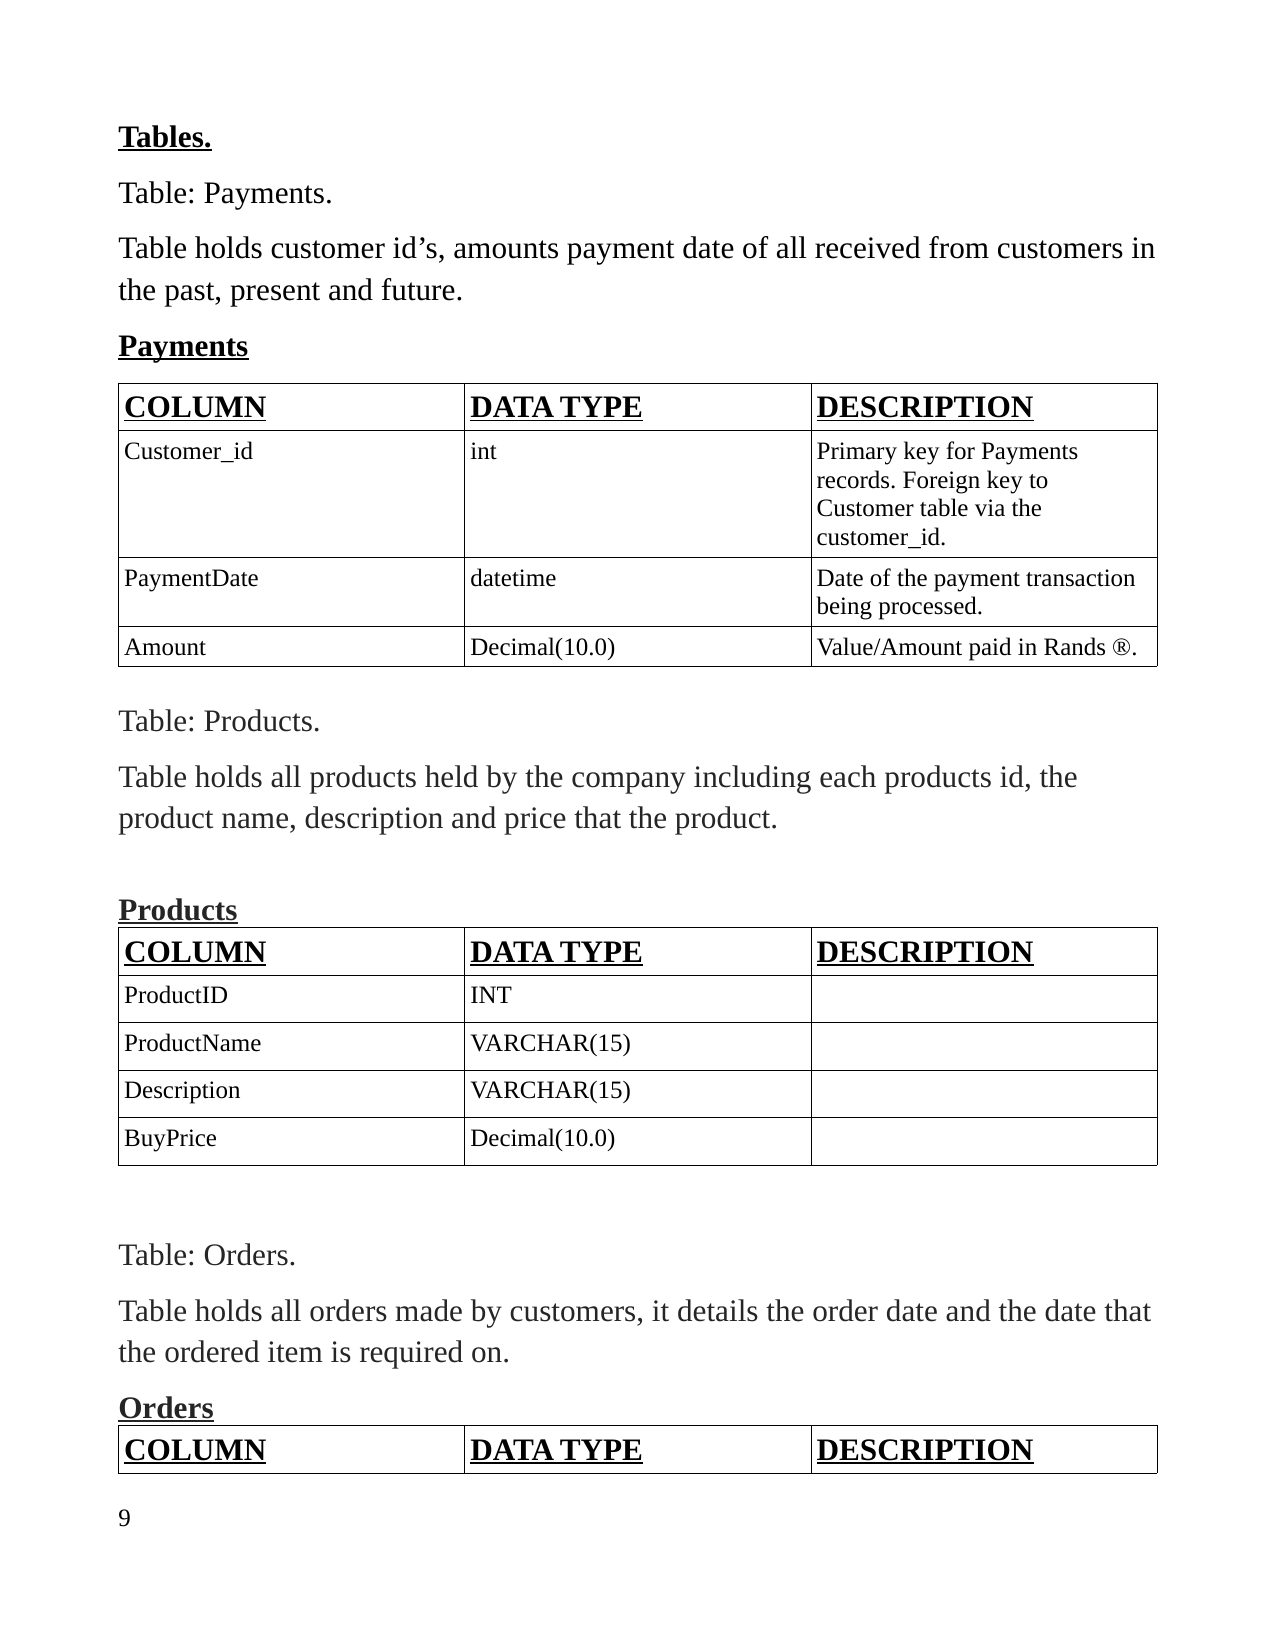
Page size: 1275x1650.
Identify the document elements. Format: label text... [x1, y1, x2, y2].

table_header COLUMN [119, 928, 464, 974]
table_cell Decimal(10.0) [465, 627, 811, 666]
table_cell PaymentDate [119, 558, 464, 626]
text Table holds all products held by the company including each products id, the product name, description and price that the product. [118, 758, 1157, 835]
table_header COLUMN [119, 1426, 464, 1473]
table_cell [812, 1023, 1157, 1069]
text Tables. [118, 118, 1157, 154]
table_cell Customer_id [119, 431, 464, 557]
table_header COLUMN [119, 384, 464, 430]
text Table: Products. [118, 702, 1157, 738]
table_header DATA TYPE [465, 384, 811, 430]
table_cell ProductID [119, 976, 464, 1022]
table_cell int [465, 431, 811, 557]
table_cell datetime [465, 558, 811, 626]
table_cell ProductName [119, 1023, 464, 1069]
text Payments [118, 327, 1157, 363]
table_cell Description [119, 1071, 464, 1117]
table_cell [812, 976, 1157, 1022]
table_cell Amount [119, 627, 464, 666]
table_cell Value/Amount paid in Rands ®. [812, 627, 1157, 666]
table_header DESCRIPTION [812, 384, 1157, 430]
text Table holds all orders made by customers, it details the order date and the date that the ordered item is required on. [118, 1292, 1157, 1369]
text Table holds customer id’s, amounts payment date of all received from customers in the past, present and future. [118, 230, 1157, 307]
text Table: Payments. [118, 174, 1157, 210]
table_cell [812, 1118, 1157, 1164]
table_cell VARCHAR(15) [465, 1023, 811, 1069]
table_cell [812, 1071, 1157, 1117]
table_header DESCRIPTION [812, 928, 1157, 974]
table_cell Decimal(10.0) [465, 1118, 811, 1164]
text Products [118, 891, 1157, 927]
table_cell Date of the payment transaction being processed. [812, 558, 1157, 626]
table_cell BuyPrice [119, 1118, 464, 1164]
text Table: Orders. [118, 1236, 1157, 1272]
table_cell Primary key for Payments records. Foreign key to Customer table via the customer_id. [812, 431, 1157, 557]
table_header DATA TYPE [465, 1426, 811, 1473]
table_header DATA TYPE [465, 928, 811, 974]
table_cell INT [465, 976, 811, 1022]
text Orders [118, 1389, 1157, 1425]
table_cell VARCHAR(15) [465, 1071, 811, 1117]
table_header DESCRIPTION [812, 1426, 1157, 1473]
